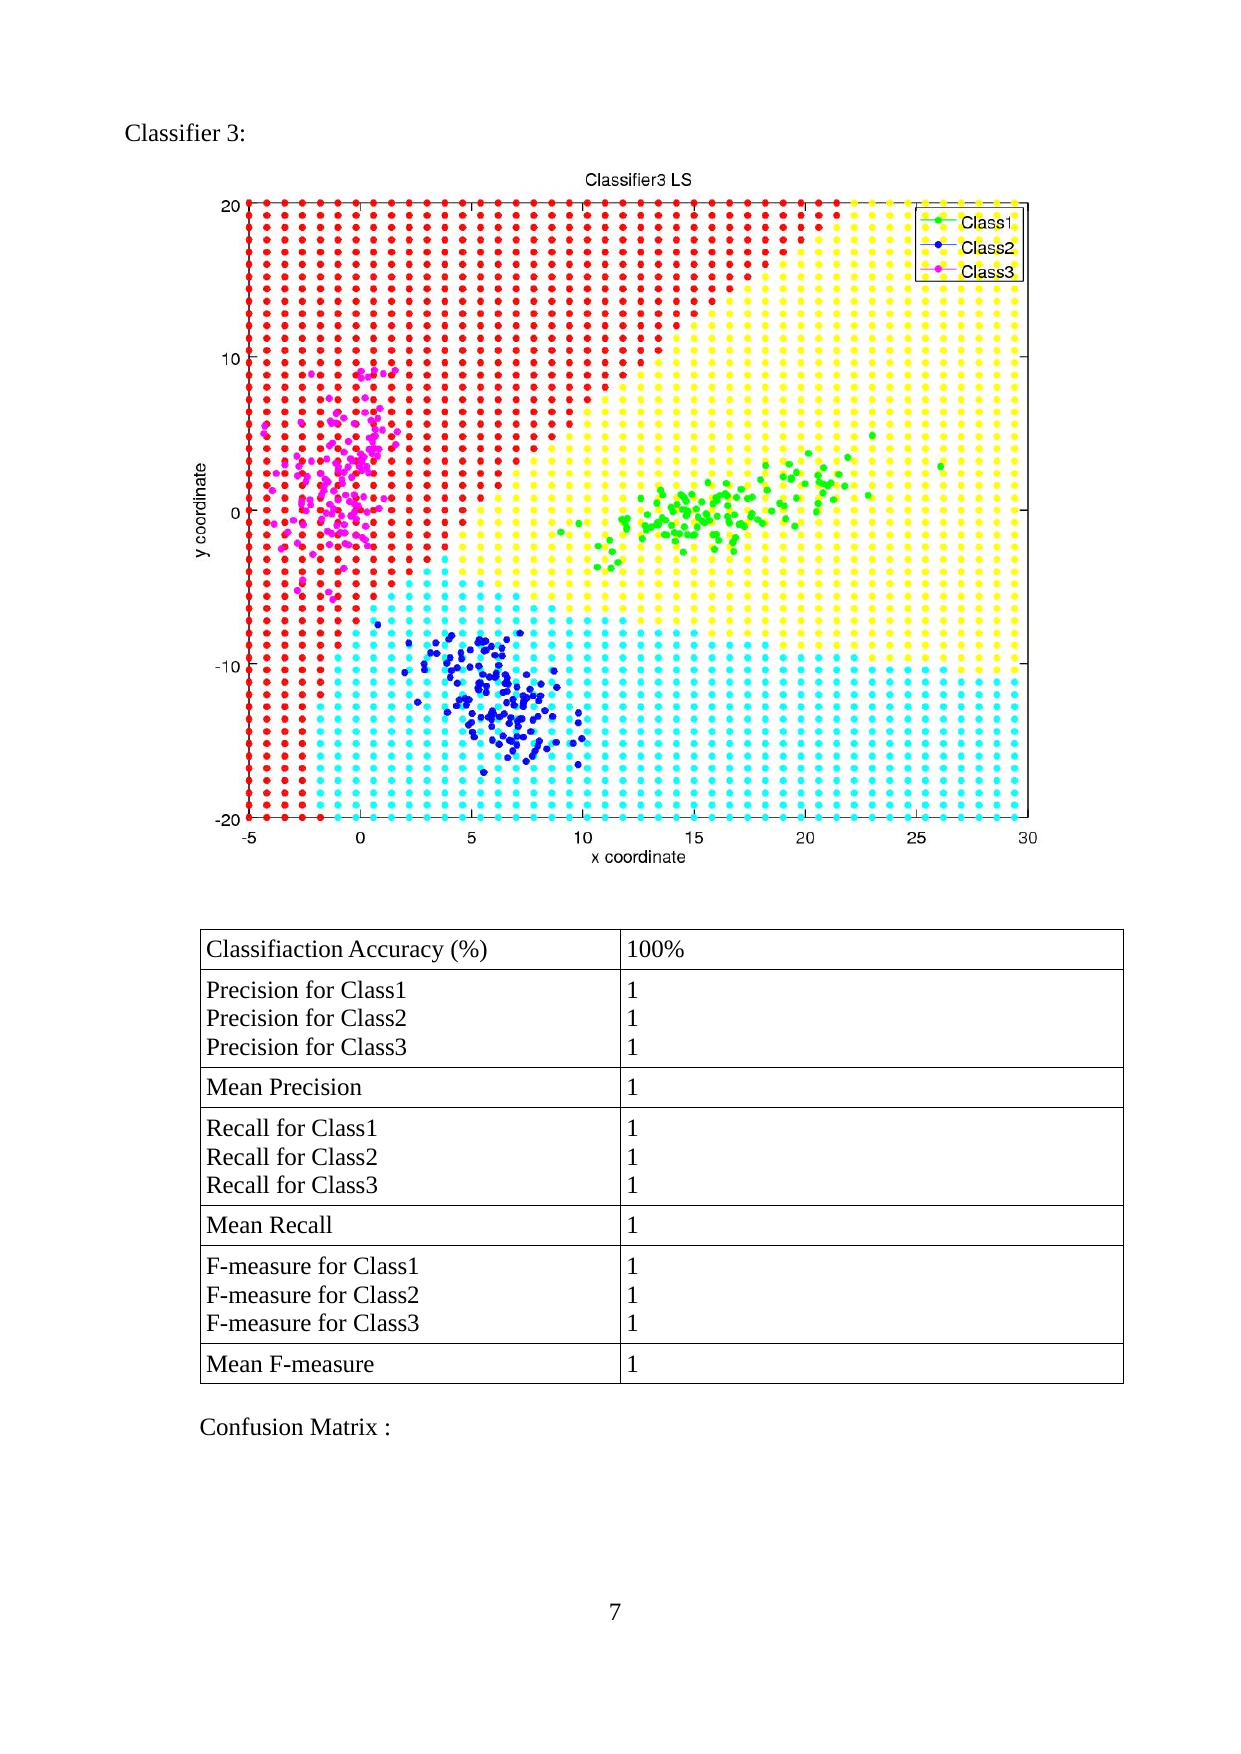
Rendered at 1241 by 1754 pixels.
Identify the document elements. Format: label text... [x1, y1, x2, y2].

table_cell Precision for Class1 Precision for Class2 Precision for Class3 [201, 970, 620, 1067]
table_cell 1 1 1 [621, 970, 1123, 1067]
table_cell Recall for Class1 Recall for Class2 Recall for Class3 [201, 1108, 620, 1205]
text Confusion Matrix : [118, 1412, 1122, 1441]
table_cell 1 [621, 1206, 1123, 1245]
table_cell Mean F-measure [201, 1344, 620, 1383]
picture [118, 146, 1123, 900]
table_header 100% [621, 930, 1123, 969]
table_cell 1 1 1 [621, 1246, 1123, 1343]
table_cell F-measure for Class1 F-measure for Class2 F-measure for Class3 [201, 1246, 620, 1343]
table_cell Mean Recall [201, 1206, 620, 1245]
table_cell 1 1 1 [621, 1108, 1123, 1205]
table_cell 1 [621, 1344, 1123, 1383]
table_header Classifiaction Accuracy (%) [201, 930, 620, 969]
table_cell Mean Precision [201, 1068, 620, 1107]
table_cell 1 [621, 1068, 1123, 1107]
text Classifier 3: [118, 118, 1122, 146]
